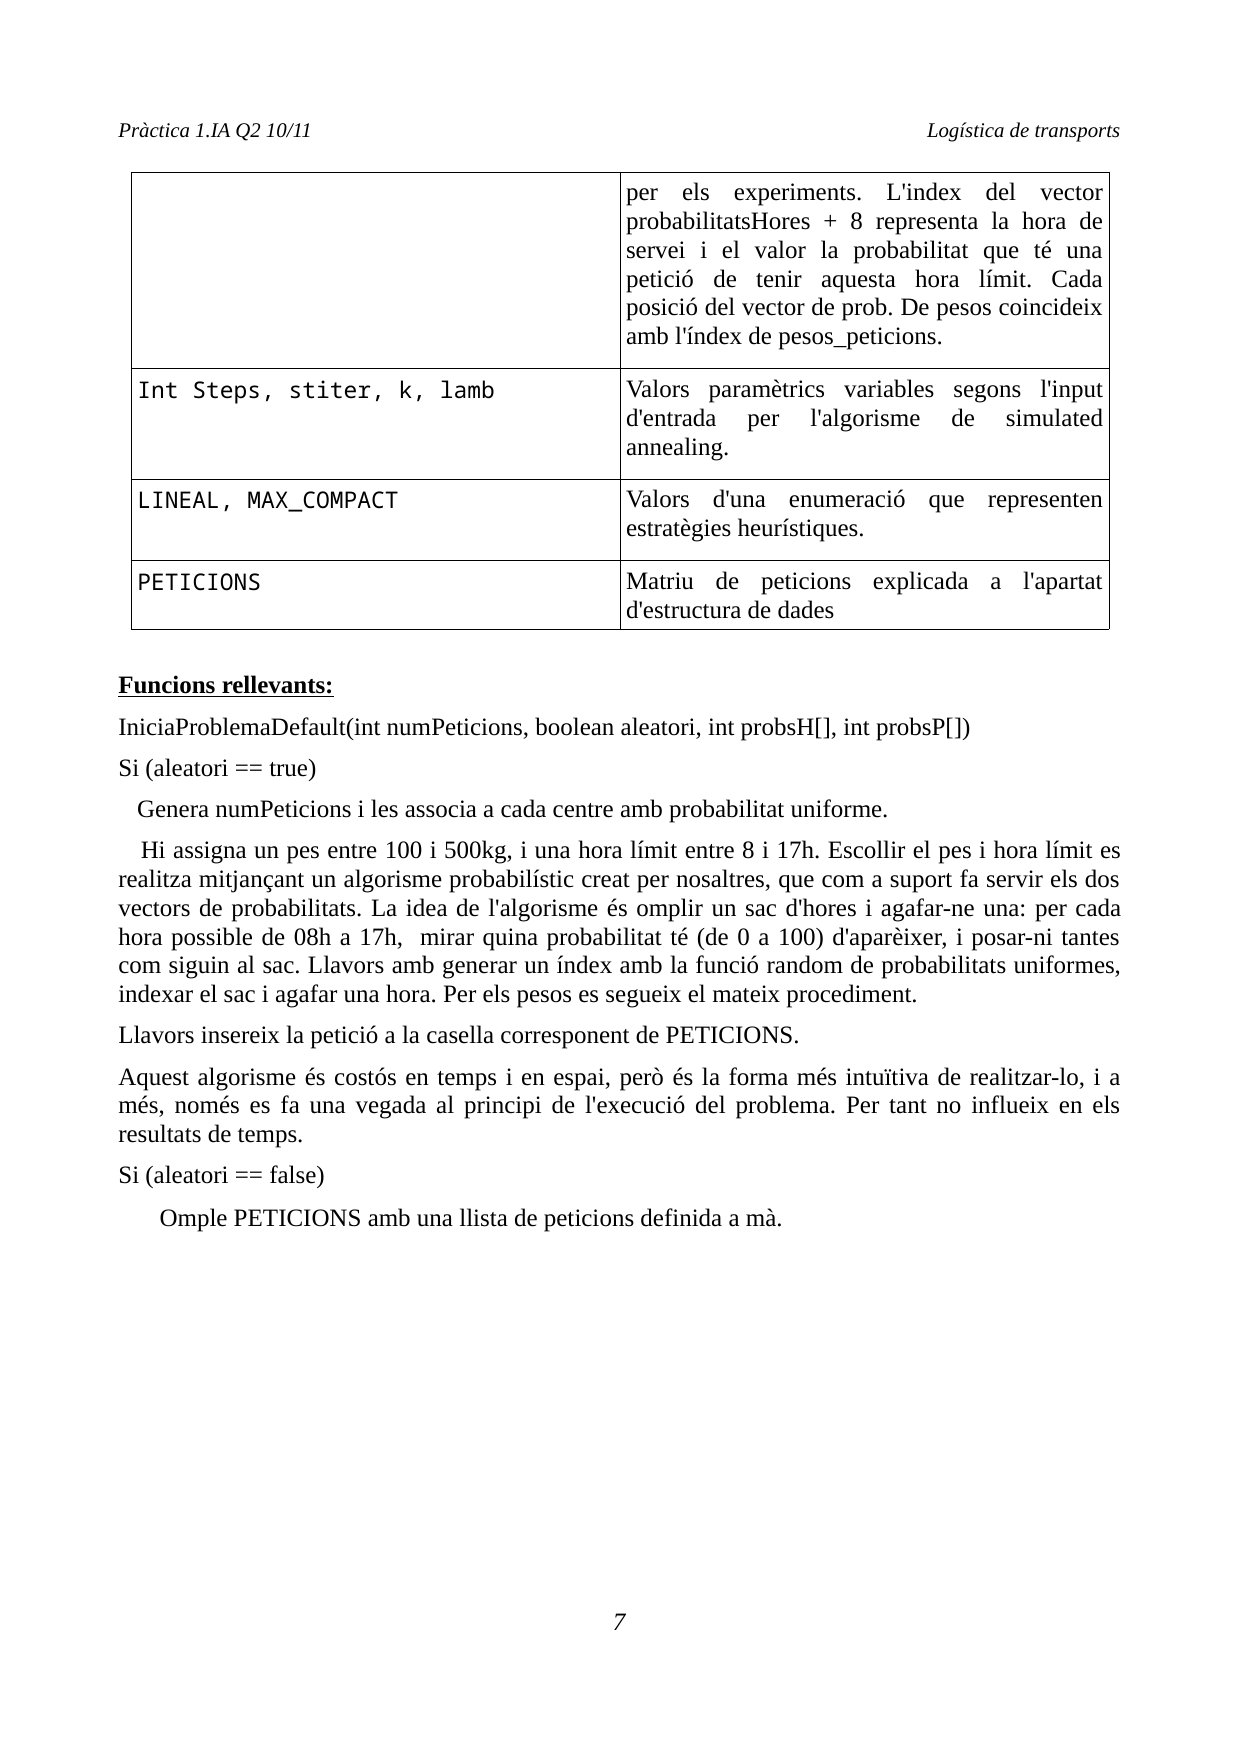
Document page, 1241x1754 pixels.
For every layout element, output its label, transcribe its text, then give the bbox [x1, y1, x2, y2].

table_cell PETICIONS [132, 561, 620, 629]
table_cell Valors d'una enumeració que representen estratègies heurístiques. [621, 480, 1109, 560]
table_cell per els experiments. L'index del vector probabilitatsHores + 8 representa la hora de servei i el valor la probabilitat que té una petició de tenir aquesta hora límit. Cada posició del vector de prob. De pesos coincideix amb l'índex de pesos_peticions. [621, 173, 1109, 368]
table_cell Int Steps, stiter, k, lamb [132, 369, 620, 478]
table_cell Matriu de peticions explicada a l'apartat d'estructura de dades [621, 561, 1109, 629]
text Si (aleatori == false) [118, 1161, 1122, 1189]
text Si (aleatori == true) [118, 753, 1122, 782]
text Llavors insereix la petició a la casella corresponent de PETICIONS. [118, 1021, 1122, 1049]
text Funcions rellevants: [118, 671, 1122, 699]
text Genera numPeticions i les associa a cada centre amb probabilitat uniforme. [118, 794, 1122, 823]
table_cell Valors paramètrics variables segons l'input d'entrada per l'algorisme de simulated annealing. [621, 369, 1109, 478]
text Hi assigna un pes entre 100 i 500kg, i una hora límit entre 8 i 17h. Escollir el pes i hora límit es realitza mitjançant un algorisme probabilístic creat per nosaltres, que com a suport fa servir els dos vectors de probabilitats. La idea de l'algorisme és omplir un sac d'hores i agafar-ne una: per cada hora possible de 08h a 17h, mirar quina probabilitat té (de 0 a 100) d'aparèixer, i posar-ni tantes com siguin al sac. Llavors amb generar un índex amb la funció random de probabilitats uniformes, indexar el sac i agafar una hora. Per els pesos es segueix el mateix procediment. [118, 836, 1122, 1008]
table_cell [132, 173, 620, 368]
text Omple PETICIONS amb una llista de peticions definida a mà. [118, 1202, 1122, 1233]
text Aquest algorisme és costós en temps i en espai, però és la forma més intuïtiva de realitzar-lo, i a més, només es fa una vegada al principi de l'execució del problema. Per tant no influeix en els resultats de temps. [118, 1062, 1122, 1148]
text IniciaProblemaDefault(int numPeticions, boolean aleatori, int probsH[], int probsP[]) [118, 712, 1122, 741]
table_cell LINEAL, MAX_COMPACT [132, 480, 620, 560]
